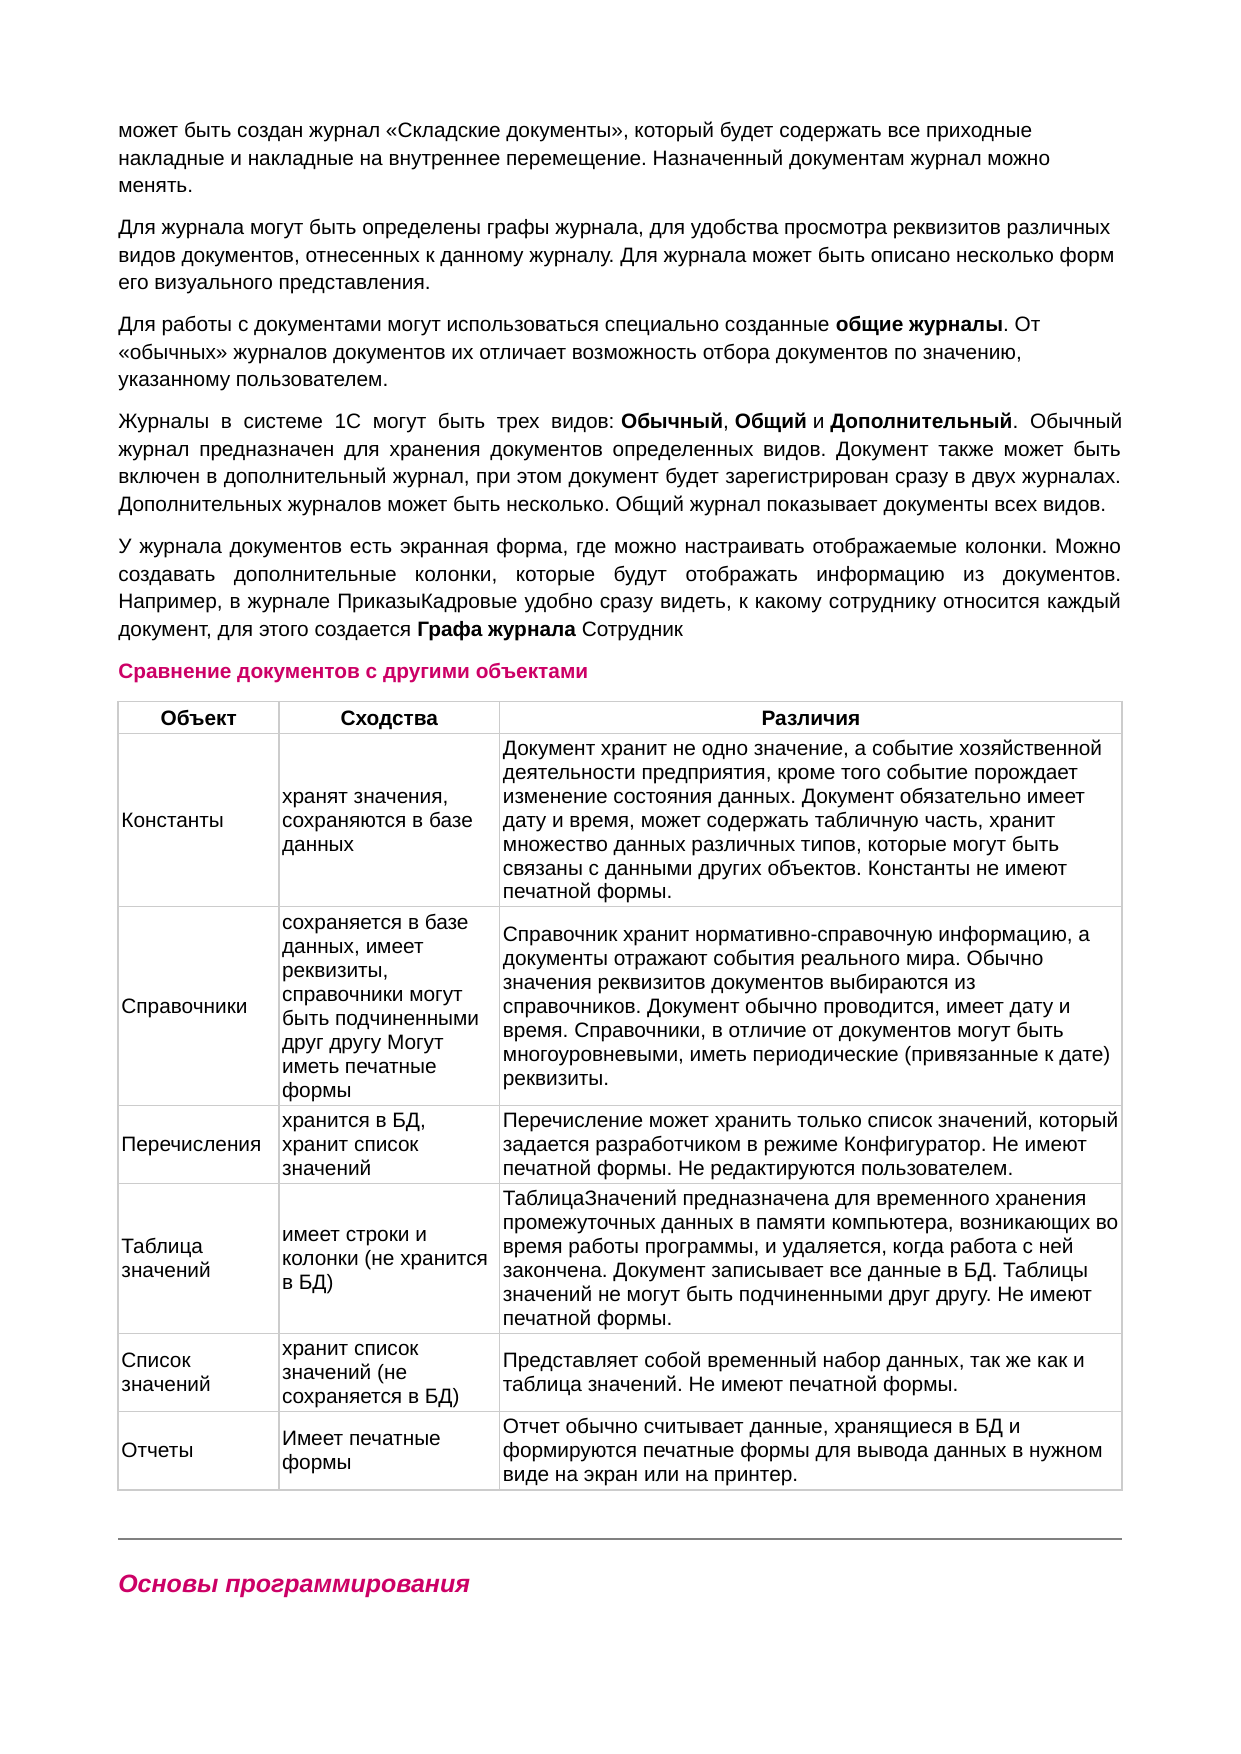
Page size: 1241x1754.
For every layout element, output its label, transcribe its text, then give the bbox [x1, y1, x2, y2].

table_cell имеет строки и колонки (не хранится в БД) [280, 1184, 499, 1333]
table_cell Перечисление может хранить только список значений, который задается разработчиком в режиме Конфигуратор. Не имеют печатной формы. Не редактируются пользователем. [500, 1106, 1121, 1183]
text Для работы с документами могут использоваться специально созданные общие журналы. От «обычных» журналов документов их отличает возможность отбора документов по значению, указанному пользователем. [118, 312, 1122, 391]
text Журналы в системе 1С могут быть трех видов: Обычный, Общий и Дополнительный. Обычный журнал предназначен для хранения документов определенных видов. Документ также может быть включен в дополнительный журнал, при этом документ будет зарегистрирован сразу в двух журналах. Дополнительных журналов может быть несколько. Общий журнал показывает документы всех видов. [118, 409, 1122, 516]
table_cell хранят значения, сохраняются в базе данных [280, 734, 499, 906]
table_cell хранится в БД, хранит список значений [280, 1106, 499, 1183]
table_cell сохраняется в базе данных, имеет реквизиты, справочники могут быть подчиненными друг другу Могут иметь печатные формы [280, 907, 499, 1104]
table_cell Константы [119, 734, 278, 906]
table_header Сходства [280, 702, 499, 732]
text Основы программирования [118, 1569, 1122, 1598]
table_cell хранит список значений (не сохраняется в БД) [280, 1334, 499, 1411]
table_cell Документ хранит не одно значение, а событие хозяйственной деятельности предприятия, кроме того событие порождает изменение состояния данных. Документ обязательно имеет дату и время, может содержать табличную часть, хранит множество данных различных типов, которые могут быть связаны с данными других объектов. Константы не имеют печатной формы. [500, 734, 1121, 906]
table_cell Таблица значений [119, 1184, 278, 1333]
table_cell Отчеты [119, 1412, 278, 1489]
text У журнала документов есть экранная форма, где можно настраивать отображаемые колонки. Можно создавать дополнительные колонки, которые будут отображать информацию из документов. Например, в журнале ПриказыКадровые удобно сразу видеть, к какому сотруднику относится каждый документ, для этого создается Графа журнала Сотрудник [118, 534, 1122, 640]
table_header Объект [119, 702, 278, 732]
table_cell Список значений [119, 1334, 278, 1411]
table_cell Справочники [119, 907, 278, 1104]
text Сравнение документов с другими объектами [118, 658, 1122, 682]
table_cell Отчет обычно считывает данные, хранящиеся в БД и формируются печатные формы для вывода данных в нужном виде на экран или на принтер. [500, 1412, 1121, 1489]
text может быть создан журнал «Складские документы», который будет содержать все приходные накладные и накладные на внутреннее перемещение. Назначенный документам журнал можно менять. [118, 118, 1122, 197]
table_cell Справочник хранит нормативно-справочную информацию, а документы отражают события реального мира. Обычно значения реквизитов документов выбираются из справочников. Документ обычно проводится, имеет дату и время. Справочники, в отличие от документов могут быть многоуровневыми, иметь периодические (привязанные к дате) реквизиты. [500, 907, 1121, 1104]
table_cell Перечисления [119, 1106, 278, 1183]
table_cell Представляет собой временный набор данных, так же как и таблица значений. Не имеют печатной формы. [500, 1334, 1121, 1411]
table_header Различия [500, 702, 1121, 732]
text Для журнала могут быть определены графы журнала, для удобства просмотра реквизитов различных видов документов, отнесенных к данному журналу. Для журнала может быть описано несколько форм его визуального представления. [118, 215, 1122, 294]
table_cell Имеет печатные формы [280, 1412, 499, 1489]
table_cell ТаблицаЗначений предназначена для временного хранения промежуточных данных в памяти компьютера, возникающих во время работы программы, и удаляется, когда работа с ней закончена. Документ записывает все данные в БД. Таблицы значений не могут быть подчиненными друг другу. Не имеют печатной формы. [500, 1184, 1121, 1333]
